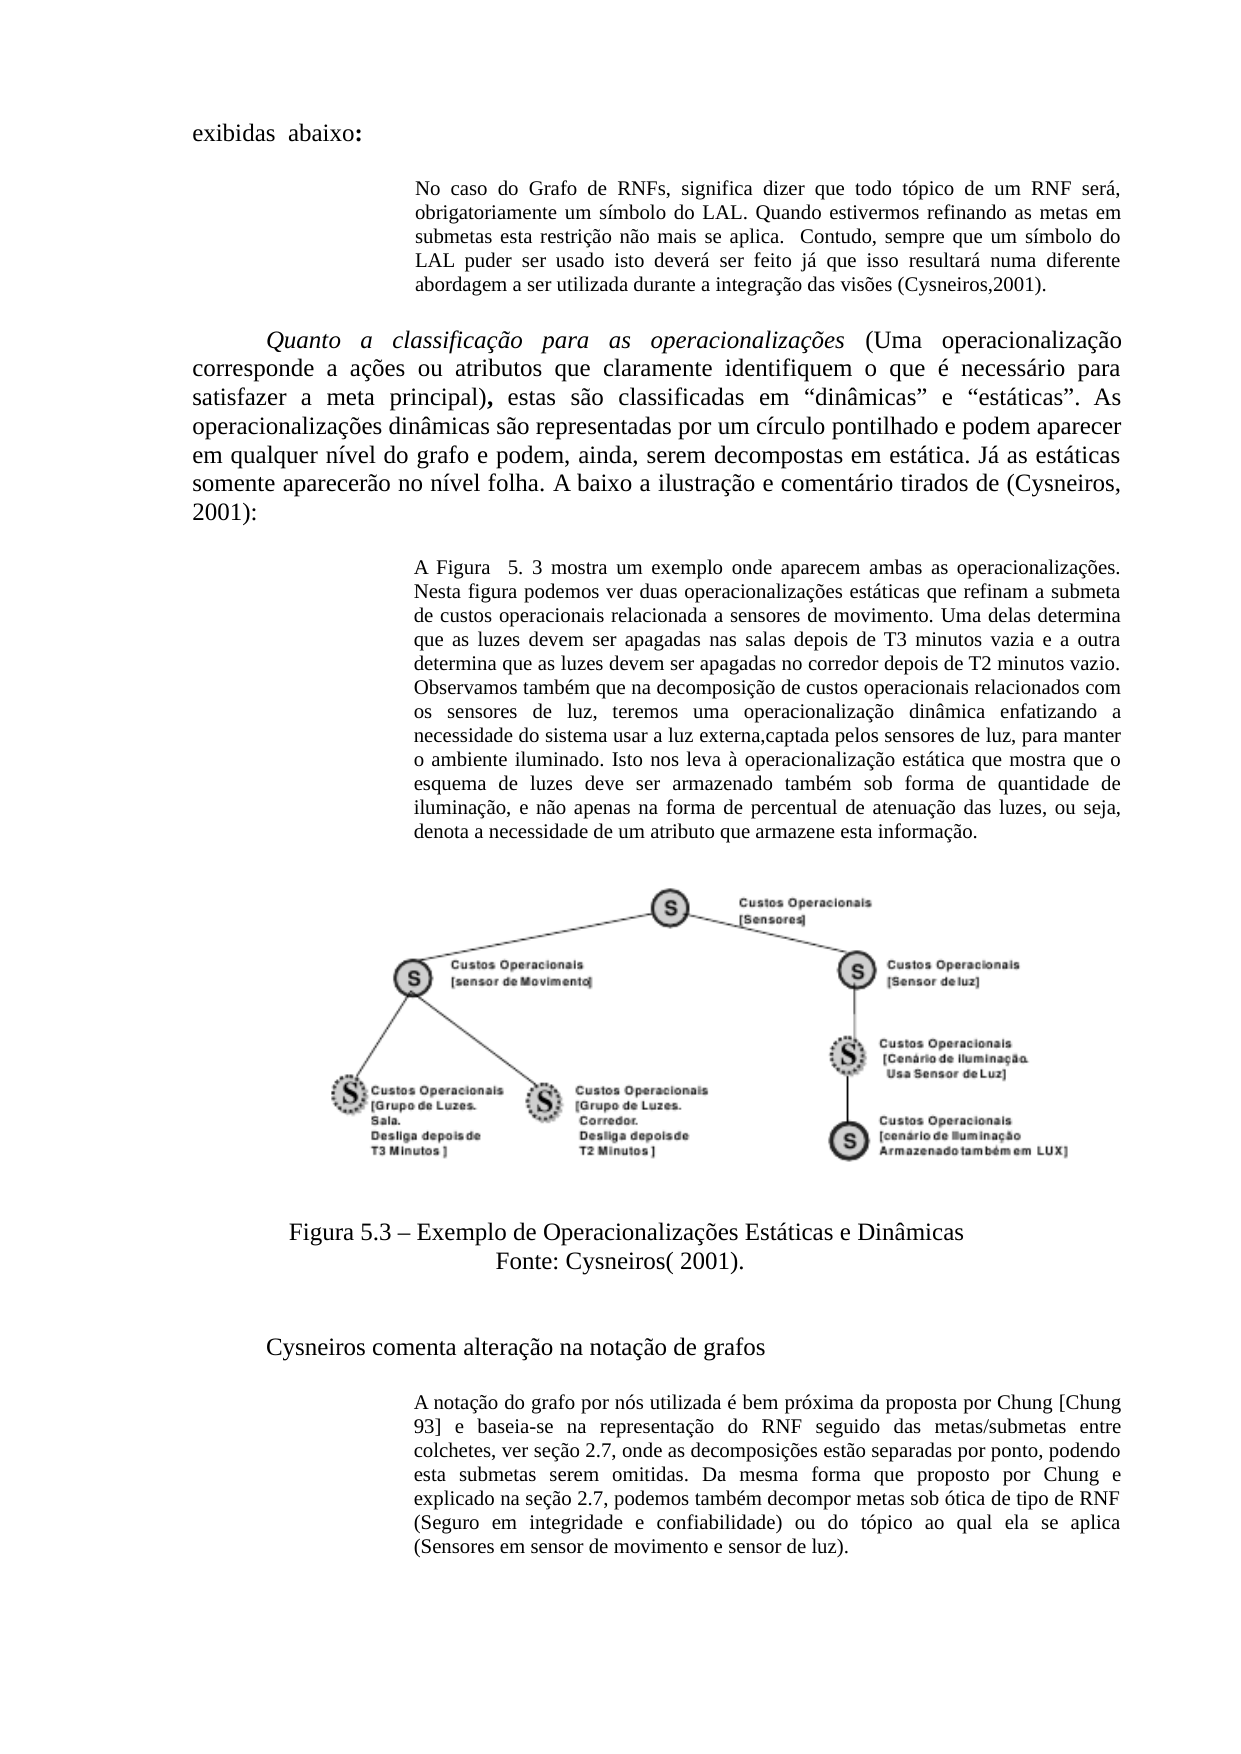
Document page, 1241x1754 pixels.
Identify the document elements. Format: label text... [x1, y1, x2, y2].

list No caso do Grafo de RNFs, significa dizer que todo tópico de um RNF será, obrigatoriamente um símbolo do LAL. Quando estivermos refinando as metas em submetas esta restrição não mais se aplica. Contudo, sempre que um símbolo do LAL puder ser usado isto deverá ser feito já que isso resultará numa diferente abordagem a ser utilizada durante a integração das visões (Cysneiros,2001). [377, 176, 1122, 296]
text Fonte: Cysneiros( 2001). [118, 1246, 1122, 1275]
text Quanto a classificação para as operacionalizações (Uma operacionalização corresponde a ações ou atributos que claramente identifiquem o que é necessário para satisfazer a meta principal), estas são classificadas em “dinâmicas” e “estáticas”. As operacionalizações dinâmicas são representadas por um círculo pontilhado e podem aparecer em qualquer nível do grafo e podem, ainda, serem decompostas em estática. Já as estáticas somente aparecerão no nível folha. A baixo a ilustração e comentário tirados de (Cysneiros, 2001): [192, 325, 1122, 526]
text Cysneiros comenta alteração na notação de grafos [192, 1332, 1122, 1361]
text Figura 5.3 – Exemplo de Operacionalizações Estáticas e Dinâmicas [118, 1217, 1122, 1246]
text A Figura 5. 3 mostra um exemplo onde aparecem ambas as operacionalizações. Nesta figura podemos ver duas operacionalizações estáticas que refinam a submeta de custos operacionais relacionada a sensores de movimento. Uma delas determina que as luzes devem ser apagadas nas salas depois de T3 minutos vazia e a outra determina que as luzes devem ser apagadas no corredor depois de T2 minutos vazio. Observamos também que na decomposição de custos operacionais relacionados com os sensores de luz, teremos uma operacionalização dinâmica enfatizando a necessidade do sistema usar a luz externa,captada pelos sensores de luz, para manter o ambiente iluminado. Isto nos leva à operacionalização estática que mostra que o esquema de luzes deve ser armazenado também sob forma de quantidade de iluminação, e não apenas na forma de percentual de atenuação das luzes, ou seja, denota a necessidade de um atributo que armazene esta informação. [413, 555, 1122, 843]
text A notação do grafo por nós utilizada é bem próxima da proposta por Chung [Chung 93] e baseia-se na representação do RNF seguido das metas/submetas entre colchetes, ver seção 2.7, onde as decomposições estão separadas por ponto, podendo esta submetas serem omitidas. Da mesma forma que proposto por Chung e explicado na seção 2.7, podemos também decompor metas sob ótica de tipo de RNF (Seguro em integridade e confiabilidade) ou do tópico ao qual ela se aplica (Sensores em sensor de movimento e sensor de luz). [413, 1390, 1122, 1558]
text exibidas abaixo: [192, 118, 1122, 147]
